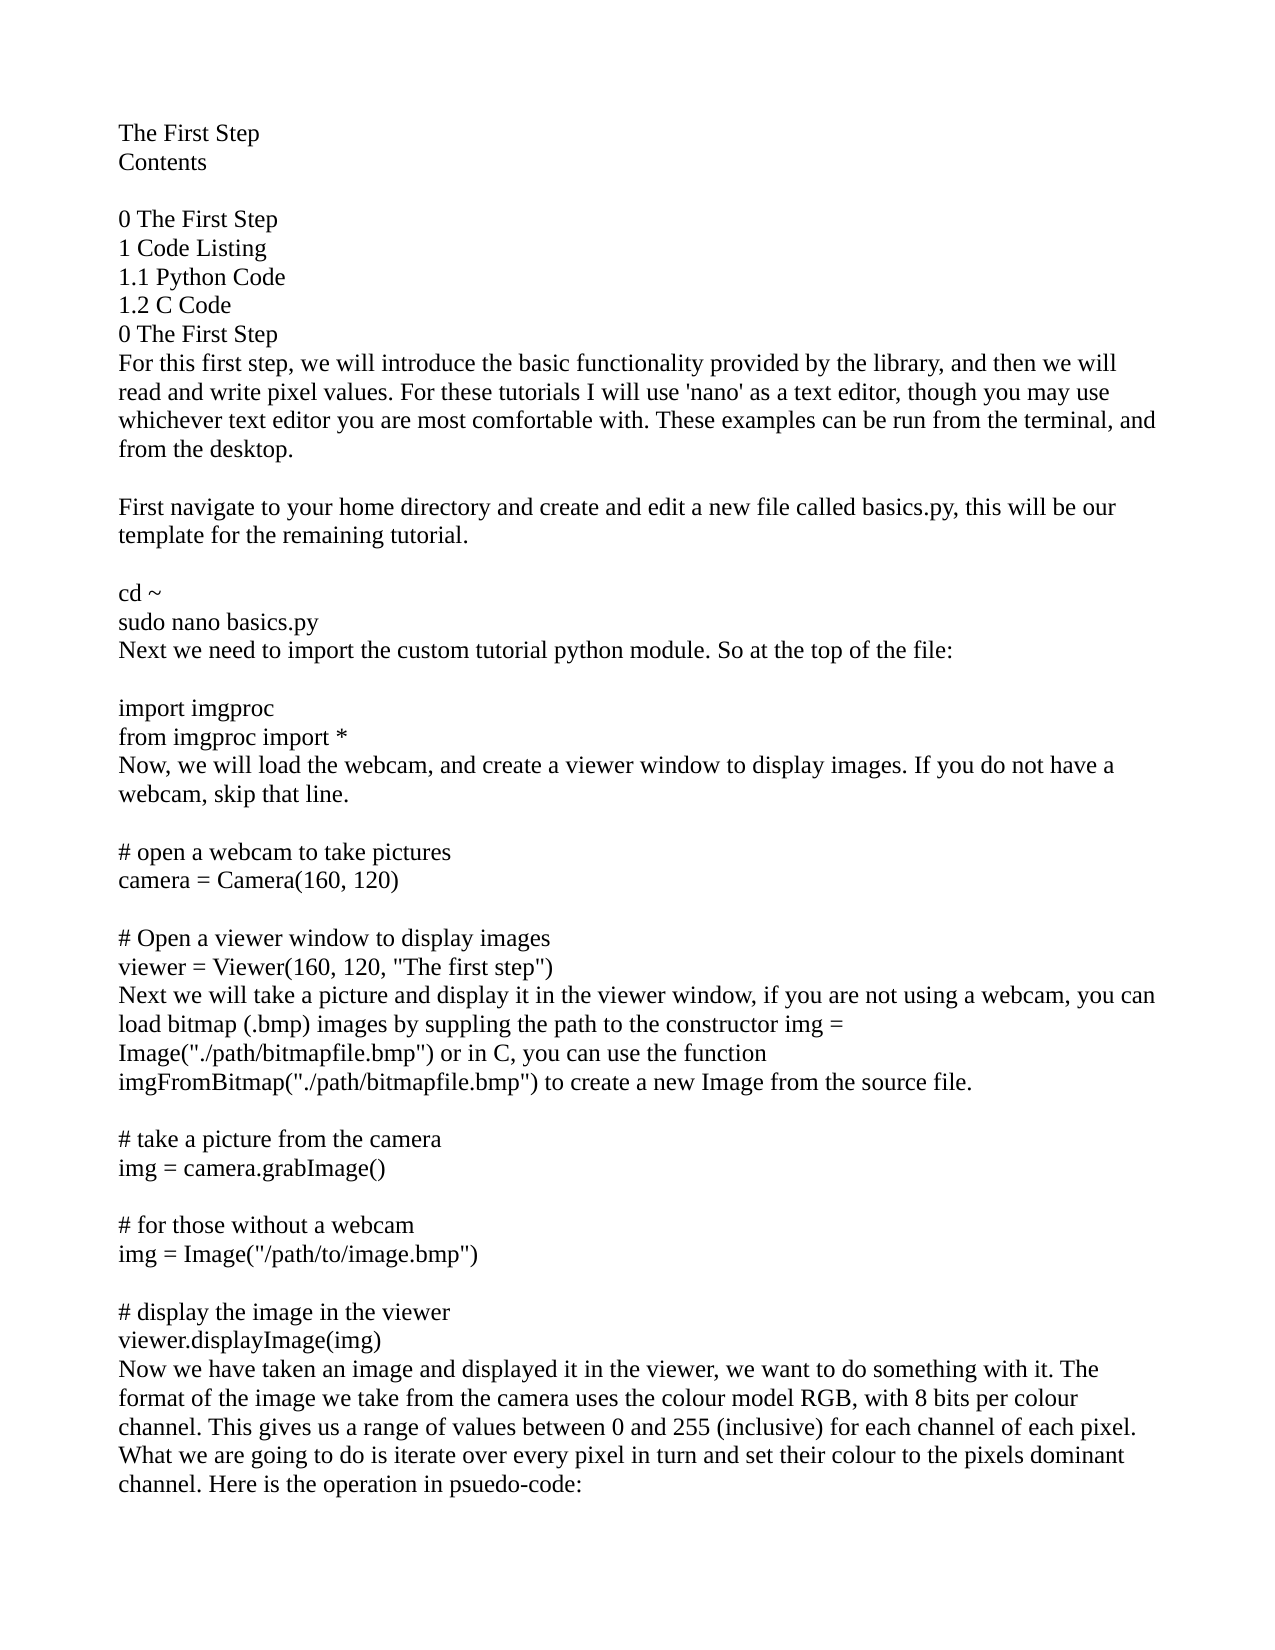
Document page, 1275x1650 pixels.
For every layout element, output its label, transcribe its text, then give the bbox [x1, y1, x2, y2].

text 1.2 C Code [118, 291, 1157, 319]
text # take a picture from the camera [118, 1124, 1157, 1153]
text img = camera.grabImage() [118, 1153, 1157, 1182]
text 1.1 Python Code [118, 262, 1157, 291]
text img = Image("/path/to/image.bmp") [118, 1239, 1157, 1268]
text First navigate to your home directory and create and edit a new file called basics.py, this will be our template for the remaining tutorial. [118, 492, 1157, 549]
text # Open a viewer window to display images [118, 923, 1157, 952]
text viewer = Viewer(160, 120, "The first step") [118, 952, 1157, 981]
text 1 Code Listing [118, 233, 1157, 262]
text # for those without a webcam [118, 1211, 1157, 1239]
text Now we have taken an image and displayed it in the viewer, we want to do something with it. The format of the image we take from the camera uses the colour model RGB, with 8 bits per colour channel. This gives us a range of values between 0 and 255 (inclusive) for each channel of each pixel. What we are going to do is iterate over every pixel in turn and set their colour to the pixels dominant channel. Here is the operation in psuedo-code: [118, 1354, 1157, 1498]
text For this first step, we will introduce the basic functionality provided by the library, and then we will read and write pixel values. For these tutorials I will use 'nano' as a text editor, though you may use whichever text editor you are most comfortable with. These examples can be run from the terminal, and from the desktop. [118, 348, 1157, 463]
text from imgproc import * [118, 722, 1157, 751]
text sudo nano basics.py [118, 607, 1157, 636]
text Now, we will load the webcam, and create a viewer window to display images. If you do not have a webcam, skip that line. [118, 751, 1157, 808]
text camera = Camera(160, 120) [118, 866, 1157, 894]
text 0 The First Step [118, 204, 1157, 233]
text 0 The First Step [118, 319, 1157, 348]
text cd ~ [118, 578, 1157, 607]
text viewer.displayImage(img) [118, 1326, 1157, 1354]
text The First Step [118, 118, 1157, 147]
text # display the image in the viewer [118, 1297, 1157, 1326]
text Next we need to import the custom tutorial python module. So at the top of the file: [118, 636, 1157, 664]
text import imgproc [118, 693, 1157, 722]
text Contents [118, 147, 1157, 176]
text Next we will take a picture and display it in the viewer window, if you are not using a webcam, you can load bitmap (.bmp) images by suppling the path to the constructor img = Image("./path/bitmapfile.bmp") or in C, you can use the function imgFromBitmap("./path/bitmapfile.bmp") to create a new Image from the source file. [118, 981, 1157, 1096]
text # open a webcam to take pictures [118, 837, 1157, 866]
